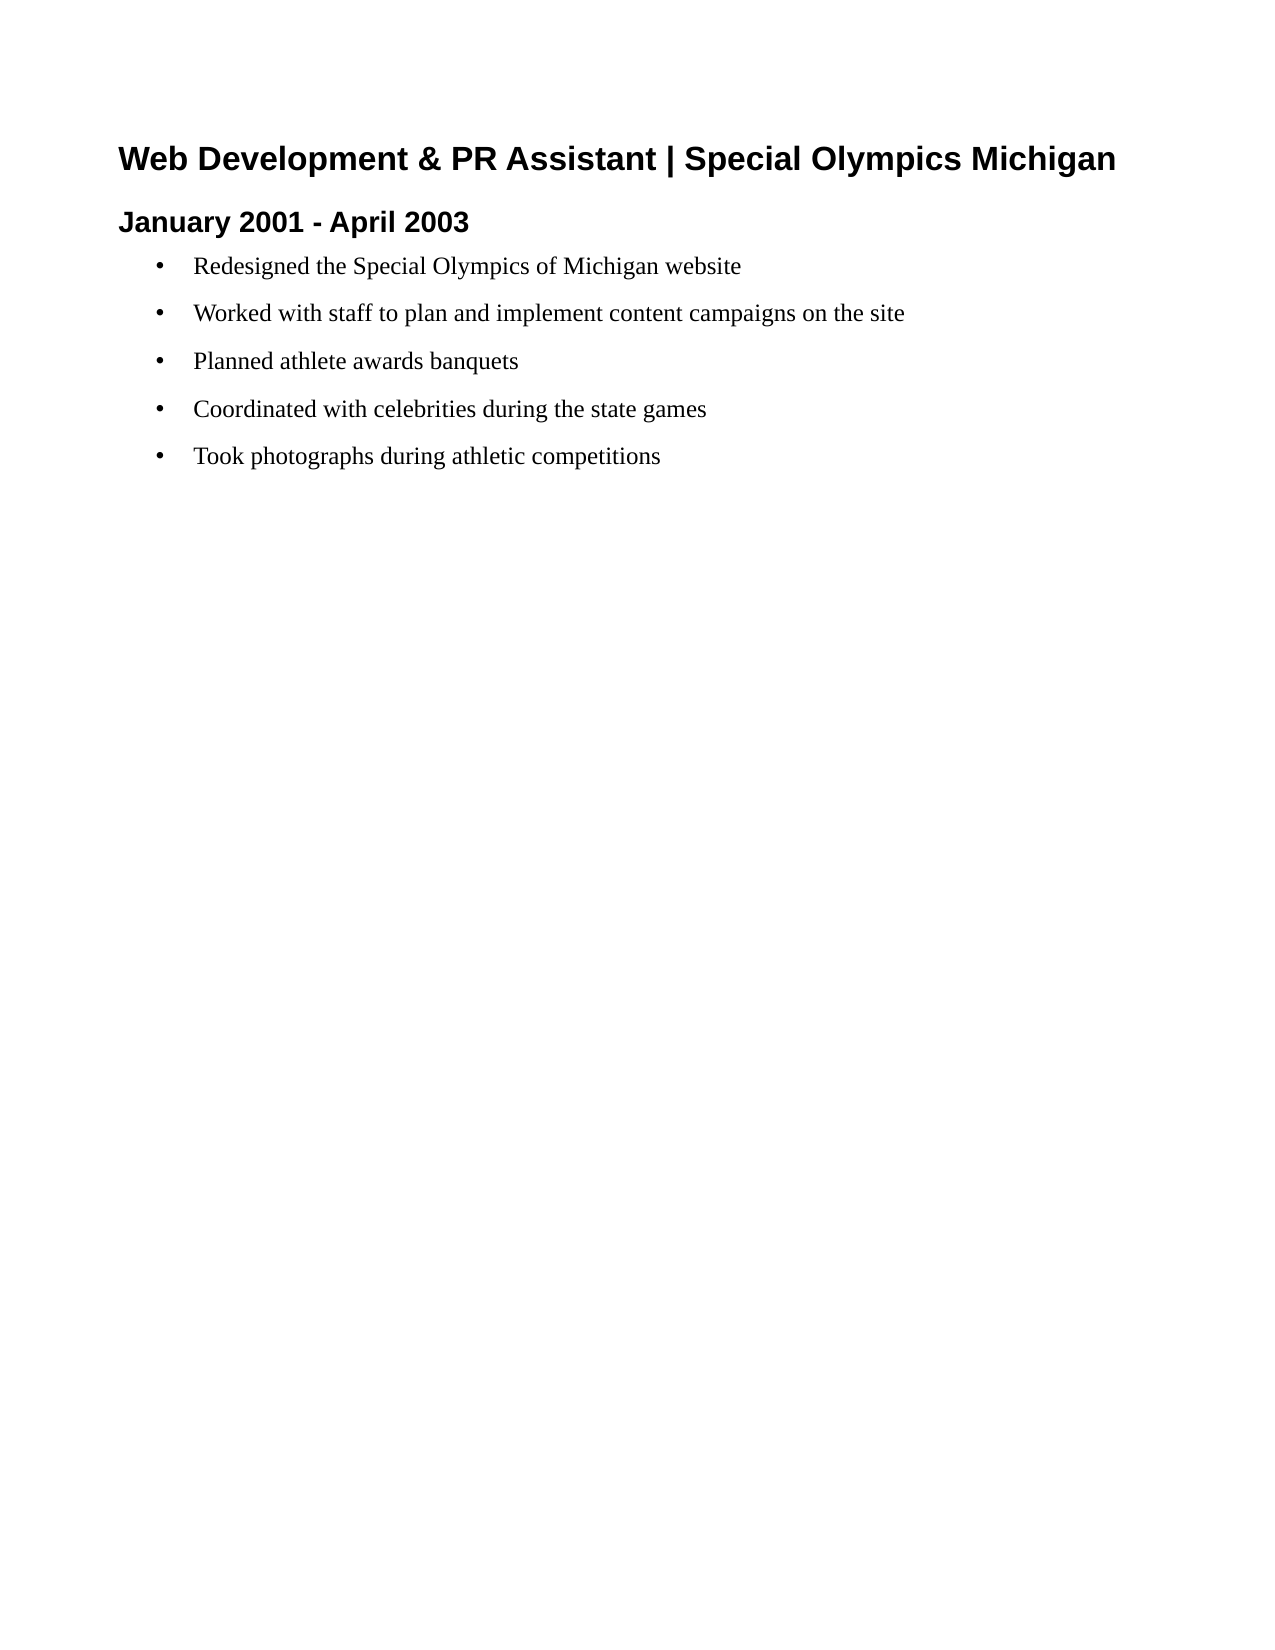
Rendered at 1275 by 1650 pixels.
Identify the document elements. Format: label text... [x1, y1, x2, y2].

list Redesigned the Special Olympics of Michigan website [156, 251, 1157, 280]
list Coordinated with celebrities during the state games [156, 394, 1157, 422]
subtitle January 2001 - April 2003 [118, 205, 1157, 238]
list Worked with staff to plan and implement content campaigns on the site [156, 298, 1157, 327]
list Took photographs during athletic competitions [156, 441, 1157, 470]
subtitle Web Development & PR Assistant | Special Olympics Michigan [118, 139, 1157, 178]
list Planned athlete awards banquets [156, 346, 1157, 375]
